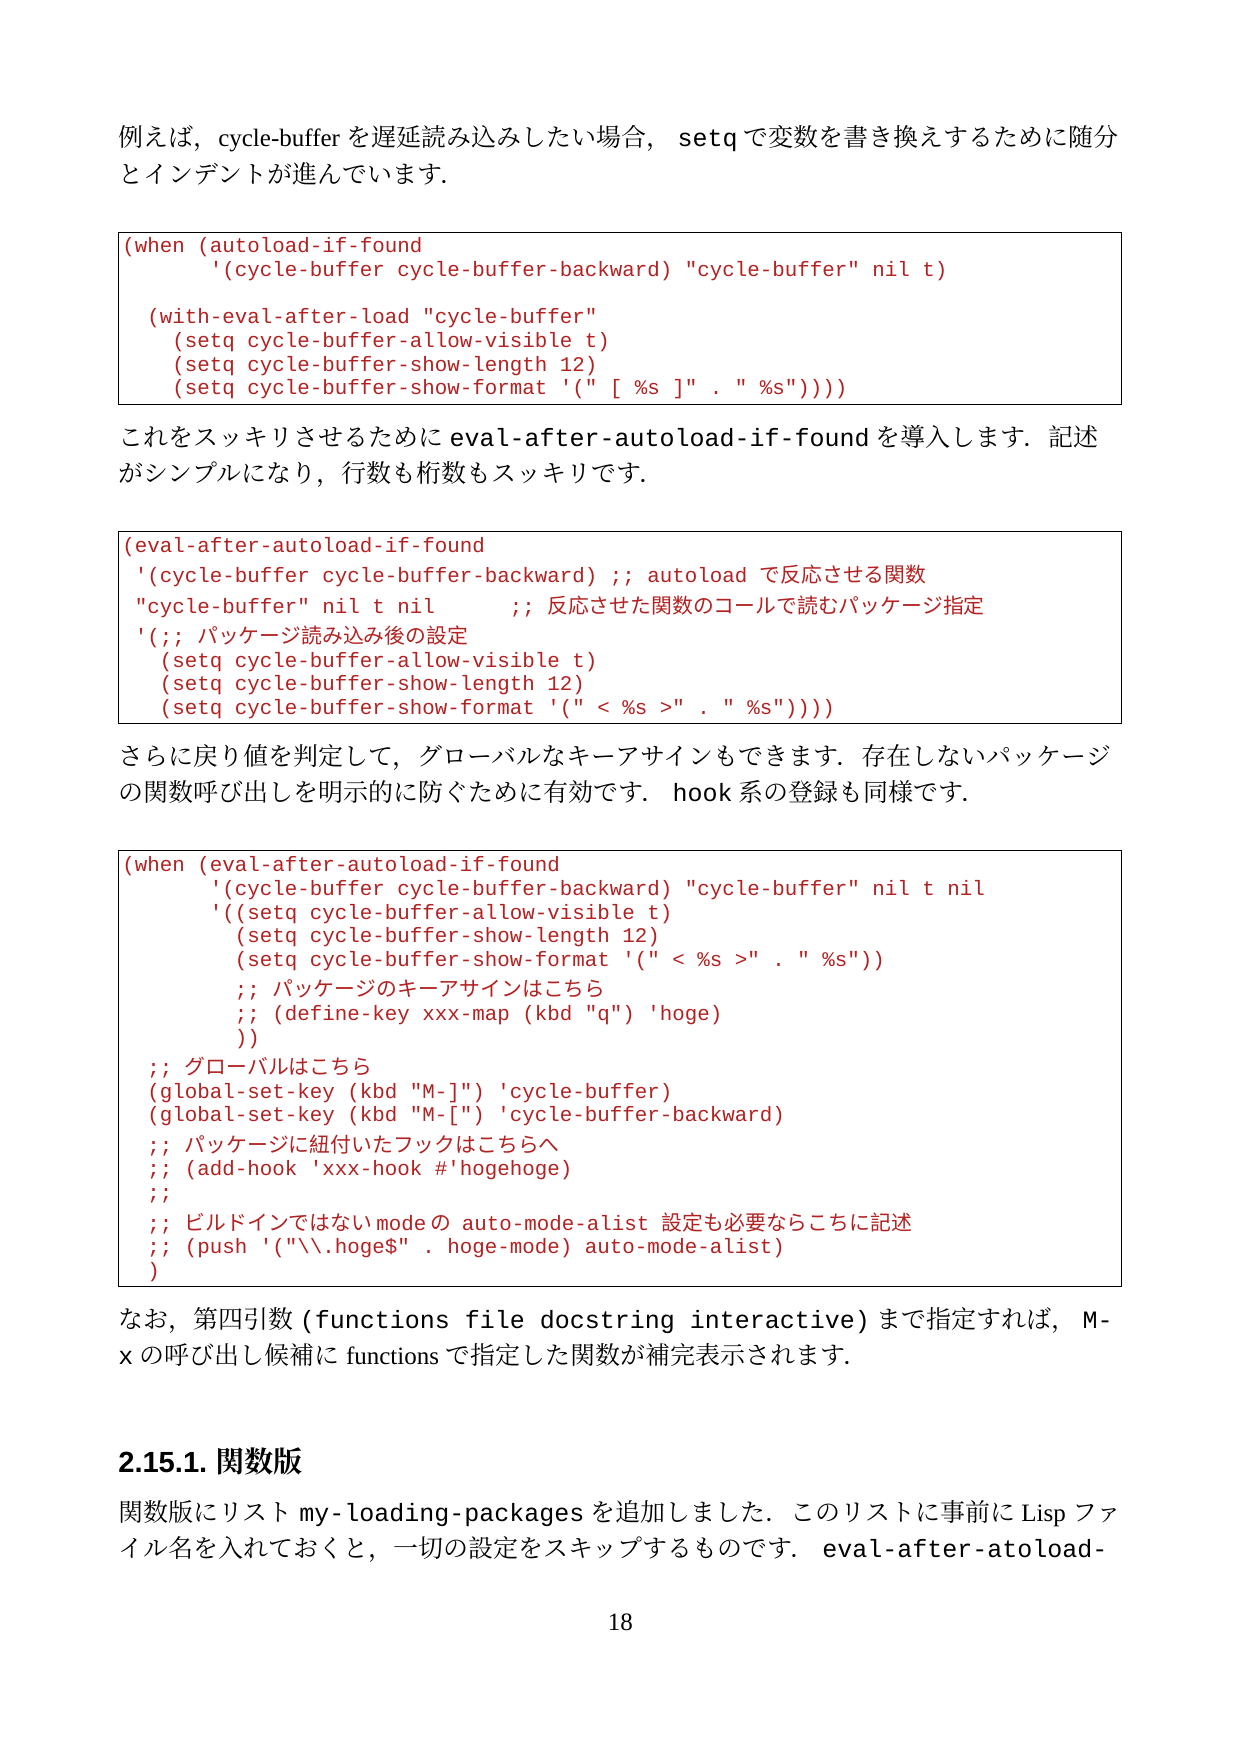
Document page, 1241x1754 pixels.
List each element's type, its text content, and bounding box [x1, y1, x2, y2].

text (with-eval-after-load "cycle-buffer" [119, 302, 1121, 326]
text '(;; パッケージ読み込み後の設定 [119, 615, 1121, 646]
text 関数版にリスト my-loading-packages を追加しました．このリストに事前に Lisp ファイル名を入れておくと，一切の設定をスキップするものです． eval-after-atoload- [118, 1493, 1122, 1565]
text (when (autoload-if-found [119, 233, 1121, 255]
text (when (eval-after-autoload-if-found [119, 851, 1121, 874]
text (global-set-key (kbd "M-[") 'cycle-buffer-backward) [119, 1100, 1121, 1124]
text (setq cycle-buffer-show-length 12) [119, 921, 1121, 945]
text さらに戻り値を判定して，グローバルなキーアサインもできます．存在しないパッケージの関数呼び出しを明示的に防ぐために有効です． hook 系の登録も同様です． [118, 737, 1122, 838]
text (setq cycle-buffer-show-format '(" < %s >" . " %s")))) [119, 693, 1121, 723]
text ;; [119, 1178, 1121, 1202]
text ;; (add-hook 'xxx-hook #'hogehoge) [119, 1154, 1121, 1178]
text '(cycle-buffer cycle-buffer-backward) ;; autoload で反応させる関数 [119, 554, 1121, 585]
text (setq cycle-buffer-show-format '(" [ %s ]" . " %s")))) [119, 373, 1121, 404]
text ;; (define-key xxx-map (kbd "q") 'hoge) [119, 999, 1121, 1023]
text (global-set-key (kbd "M-]") 'cycle-buffer) [119, 1077, 1121, 1100]
text ;; パッケージのキーアサインはこちら [119, 969, 1121, 999]
text (setq cycle-buffer-allow-visible t) [119, 326, 1121, 350]
text ;; グローバルはこちら [119, 1046, 1121, 1077]
text (eval-after-autoload-if-found [119, 532, 1121, 554]
text これをスッキリさせるために eval-after-autoload-if-found を導入します．記述がシンプルになり，行数も桁数もスッキリです． [118, 417, 1122, 518]
text (setq cycle-buffer-show-format '(" < %s >" . " %s")) [119, 945, 1121, 969]
text ;; ビルドインではないmodeの auto-mode-alist 設定も必要ならこちに記述 [119, 1202, 1121, 1232]
text ) [119, 1256, 1121, 1286]
text (setq cycle-buffer-show-length 12) [119, 350, 1121, 373]
text (setq cycle-buffer-show-length 12) [119, 669, 1121, 693]
text なお，第四引数 (functions file docstring interactive) まで指定すれば， M-x の呼び出し候補に functions で指定した関数が補完表示されます． [118, 1300, 1122, 1401]
text )) [119, 1023, 1121, 1046]
subtitle 関数版 [118, 1438, 1122, 1480]
text '((setq cycle-buffer-allow-visible t) [119, 898, 1121, 921]
text 例えば，cycle-buffer を遅延読み込みしたい場合， setq で変数を書き換えするために随分とインデントが進んでいます． [118, 118, 1122, 219]
text "cycle-buffer" nil t nil ;; 反応させた関数のコールで読むパッケージ指定 [119, 585, 1121, 615]
text ;; (push '("\\.hoge$" . hoge-mode) auto-mode-alist) [119, 1232, 1121, 1256]
text ;; パッケージに紐付いたフックはこちらへ [119, 1124, 1121, 1154]
text '(cycle-buffer cycle-buffer-backward) "cycle-buffer" nil t) [119, 255, 1121, 279]
text '(cycle-buffer cycle-buffer-backward) "cycle-buffer" nil t nil [119, 874, 1121, 898]
text (setq cycle-buffer-allow-visible t) [119, 646, 1121, 669]
